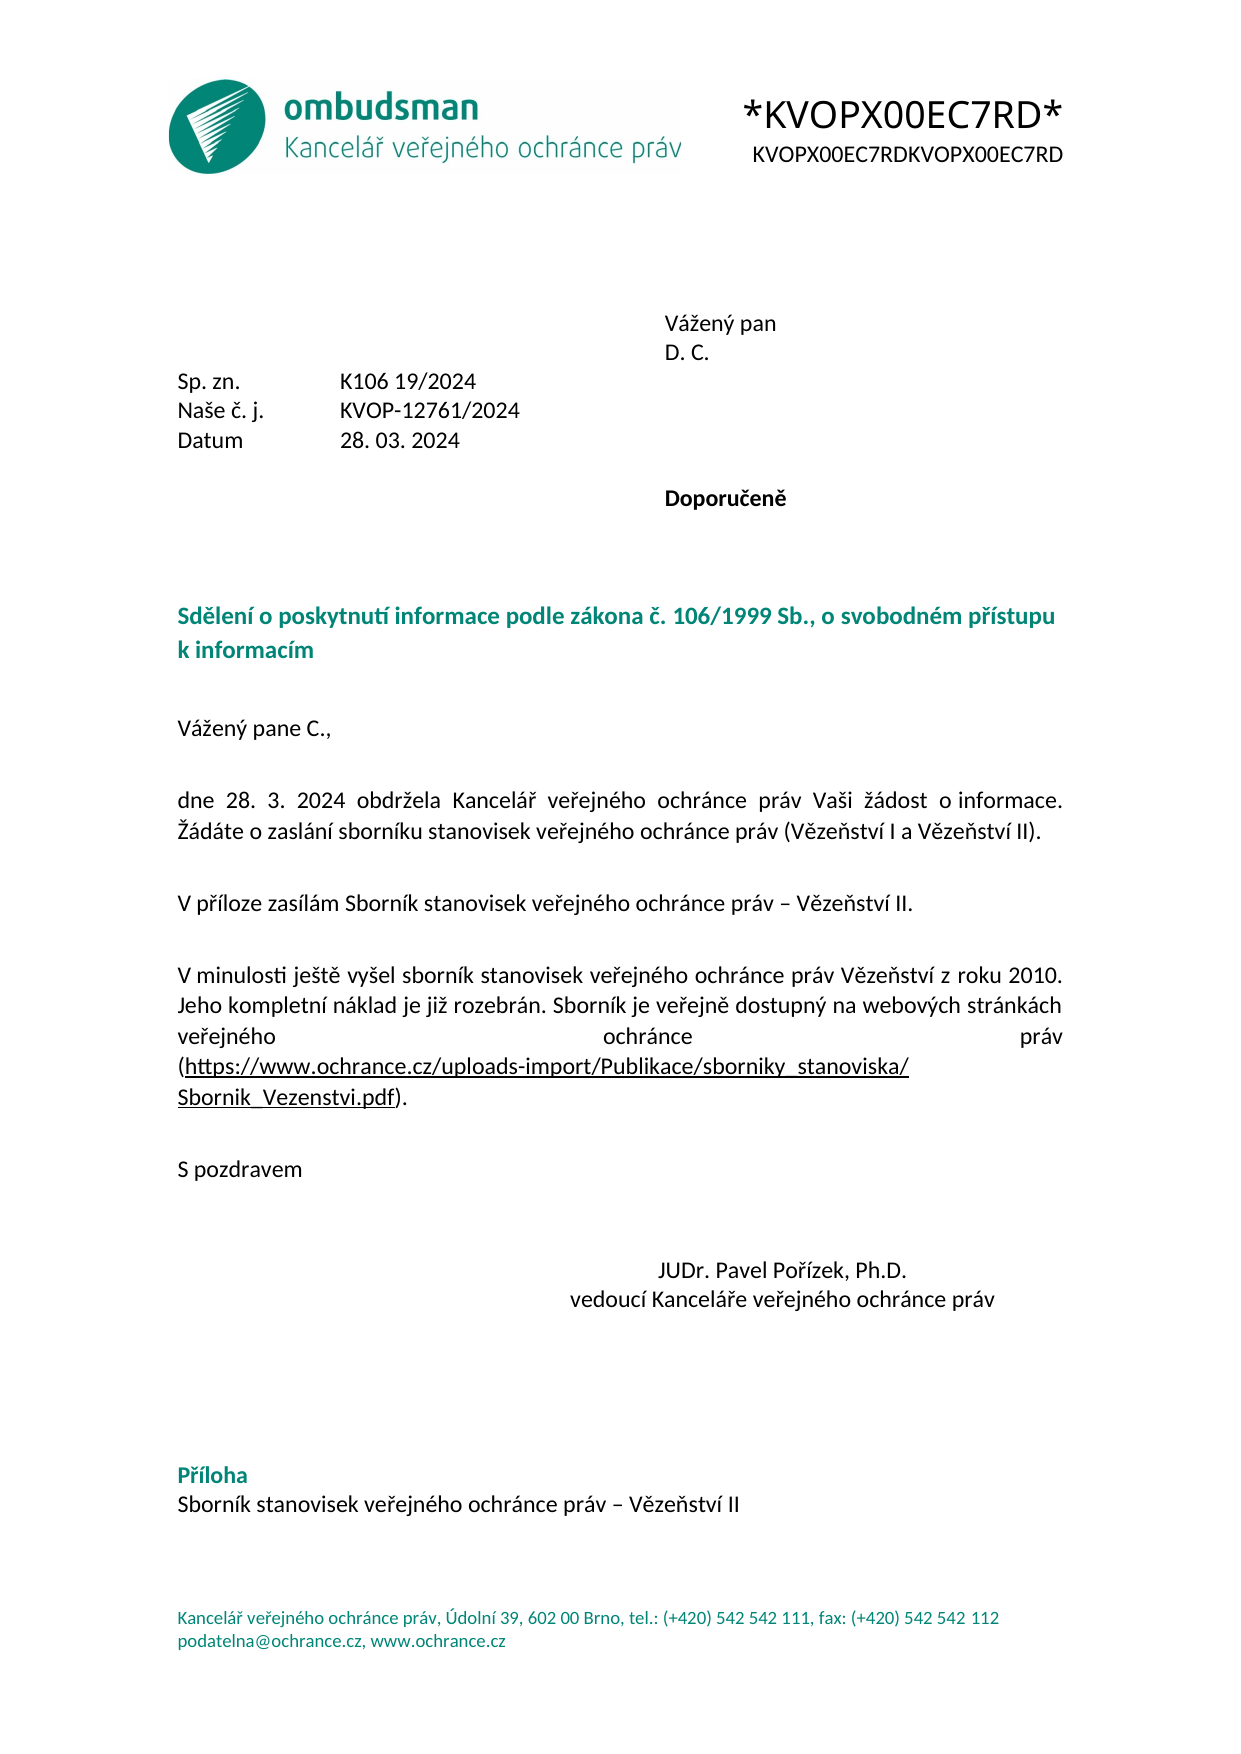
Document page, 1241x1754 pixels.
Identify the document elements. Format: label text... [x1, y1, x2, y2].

table_header K106 19/2024 KVOP-12761/2024 28. 03. 2024 [340, 220, 664, 600]
table_header Sp. zn. Naše č. j. Datum [177, 220, 340, 600]
text dne 28. 3. 2024 obdržela Kancelář veřejného ochránce práv Vaši žádost o informace. Žádáte o zaslání sborníku stanovisek veřejného ochránce práv (Vězeňství I a Vězeňství II). [177, 785, 1063, 845]
subtitle Sdělení o poskytnutí informace podle zákona č. 106/1999 Sb., o svobodném přístupu k informacím [177, 600, 1063, 664]
text JUDr. Pavel Pořízek, Ph.D. [502, 1255, 1063, 1284]
text Sborník stanovisek veřejného ochránce práv – Vězeňství II [177, 1489, 1063, 1518]
text S pozdravem [177, 1154, 1063, 1183]
text V minulosti ještě vyšel sborník stanovisek veřejného ochránce práv Vězeňství z roku 2010. Jeho kompletní náklad je již rozebrán. Sborník je veřejně dostupný na webových stránkách veřejného ochránce práv (https://www.ochrance.cz/uploads-import/Publikace/sborniky_stanoviska/Sbornik_Vezenstvi.pdf). [177, 960, 1063, 1111]
text Příloha [177, 1460, 1063, 1489]
text Vážený pane C., [177, 713, 1063, 743]
text vedoucí Kanceláře veřejného ochránce práv [502, 1284, 1063, 1313]
table_header Vážený pan D. C. Doporučeně [665, 220, 1085, 600]
text V příloze zasílám Sborník stanovisek veřejného ochránce práv – Vězeňství II. [177, 888, 1063, 917]
